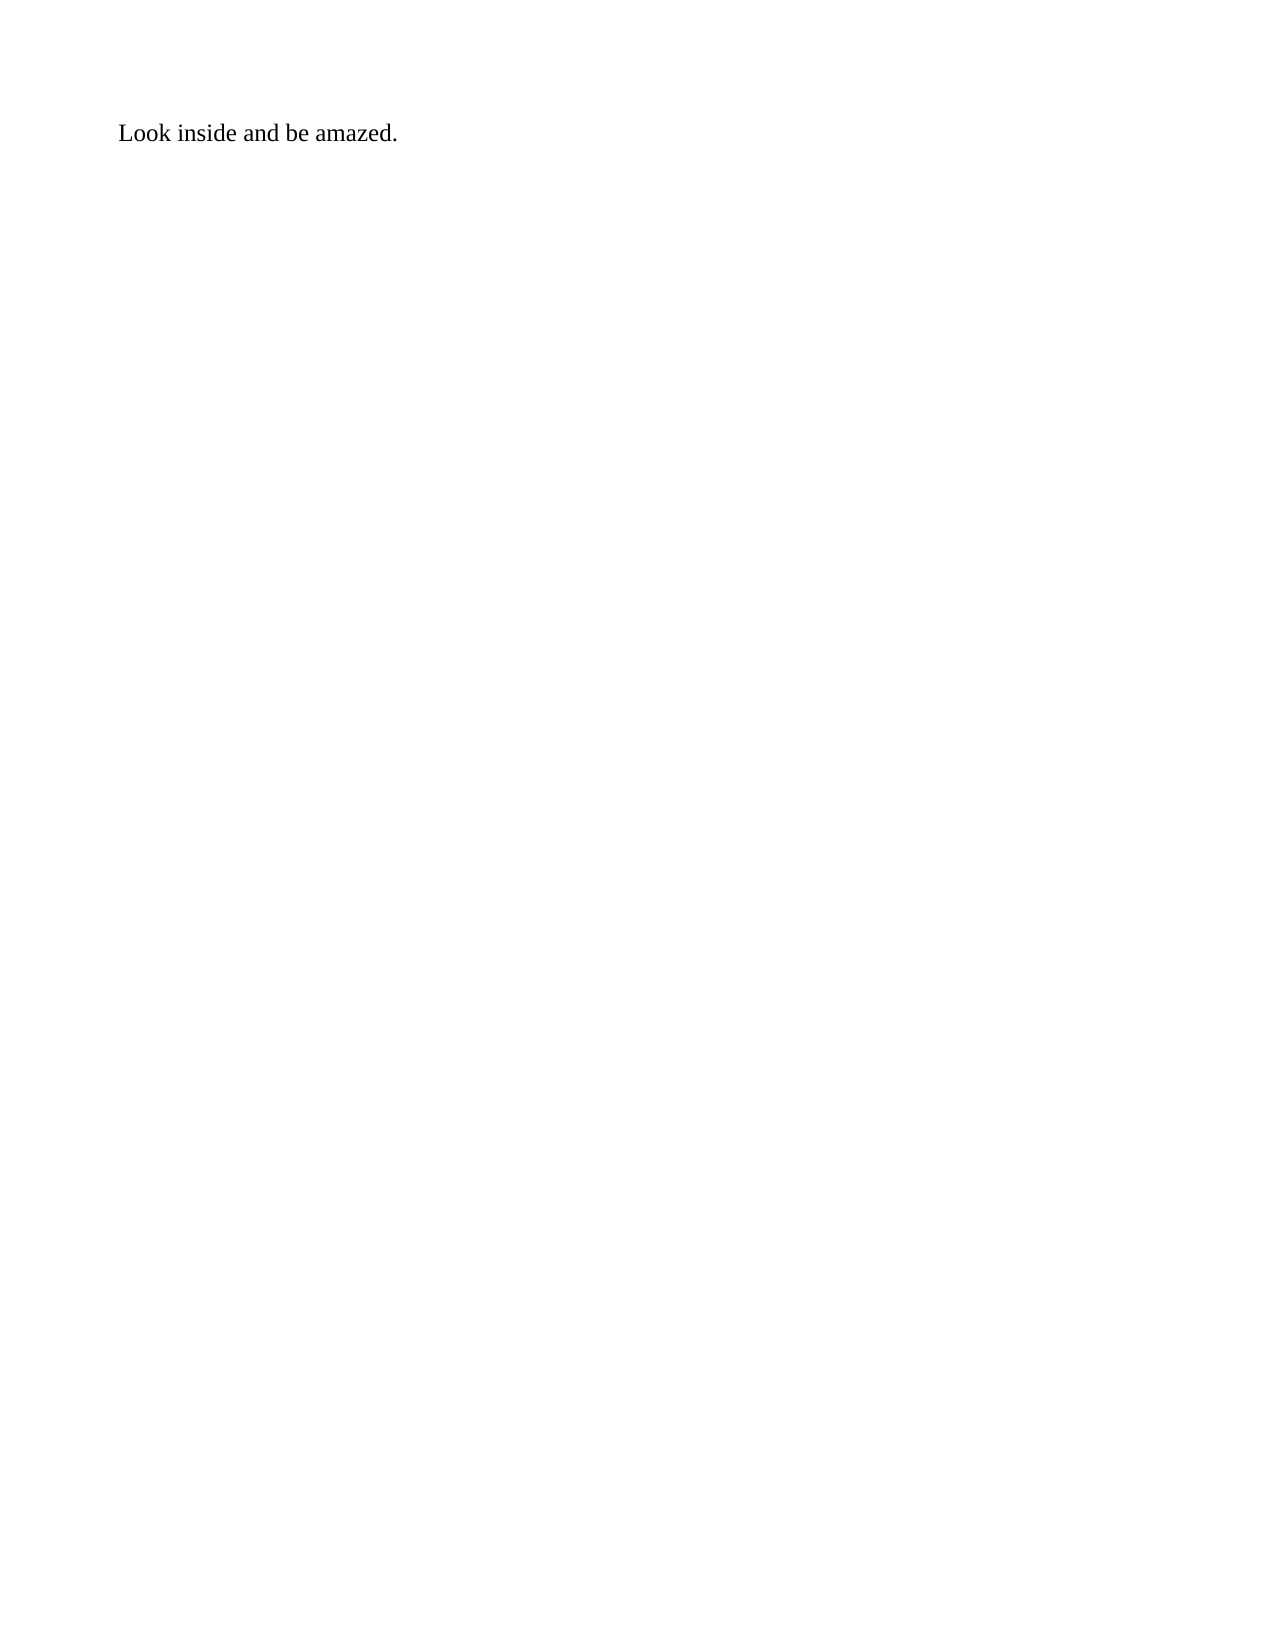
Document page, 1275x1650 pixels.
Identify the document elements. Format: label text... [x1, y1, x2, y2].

text Look inside and be amazed. [118, 118, 1157, 147]
